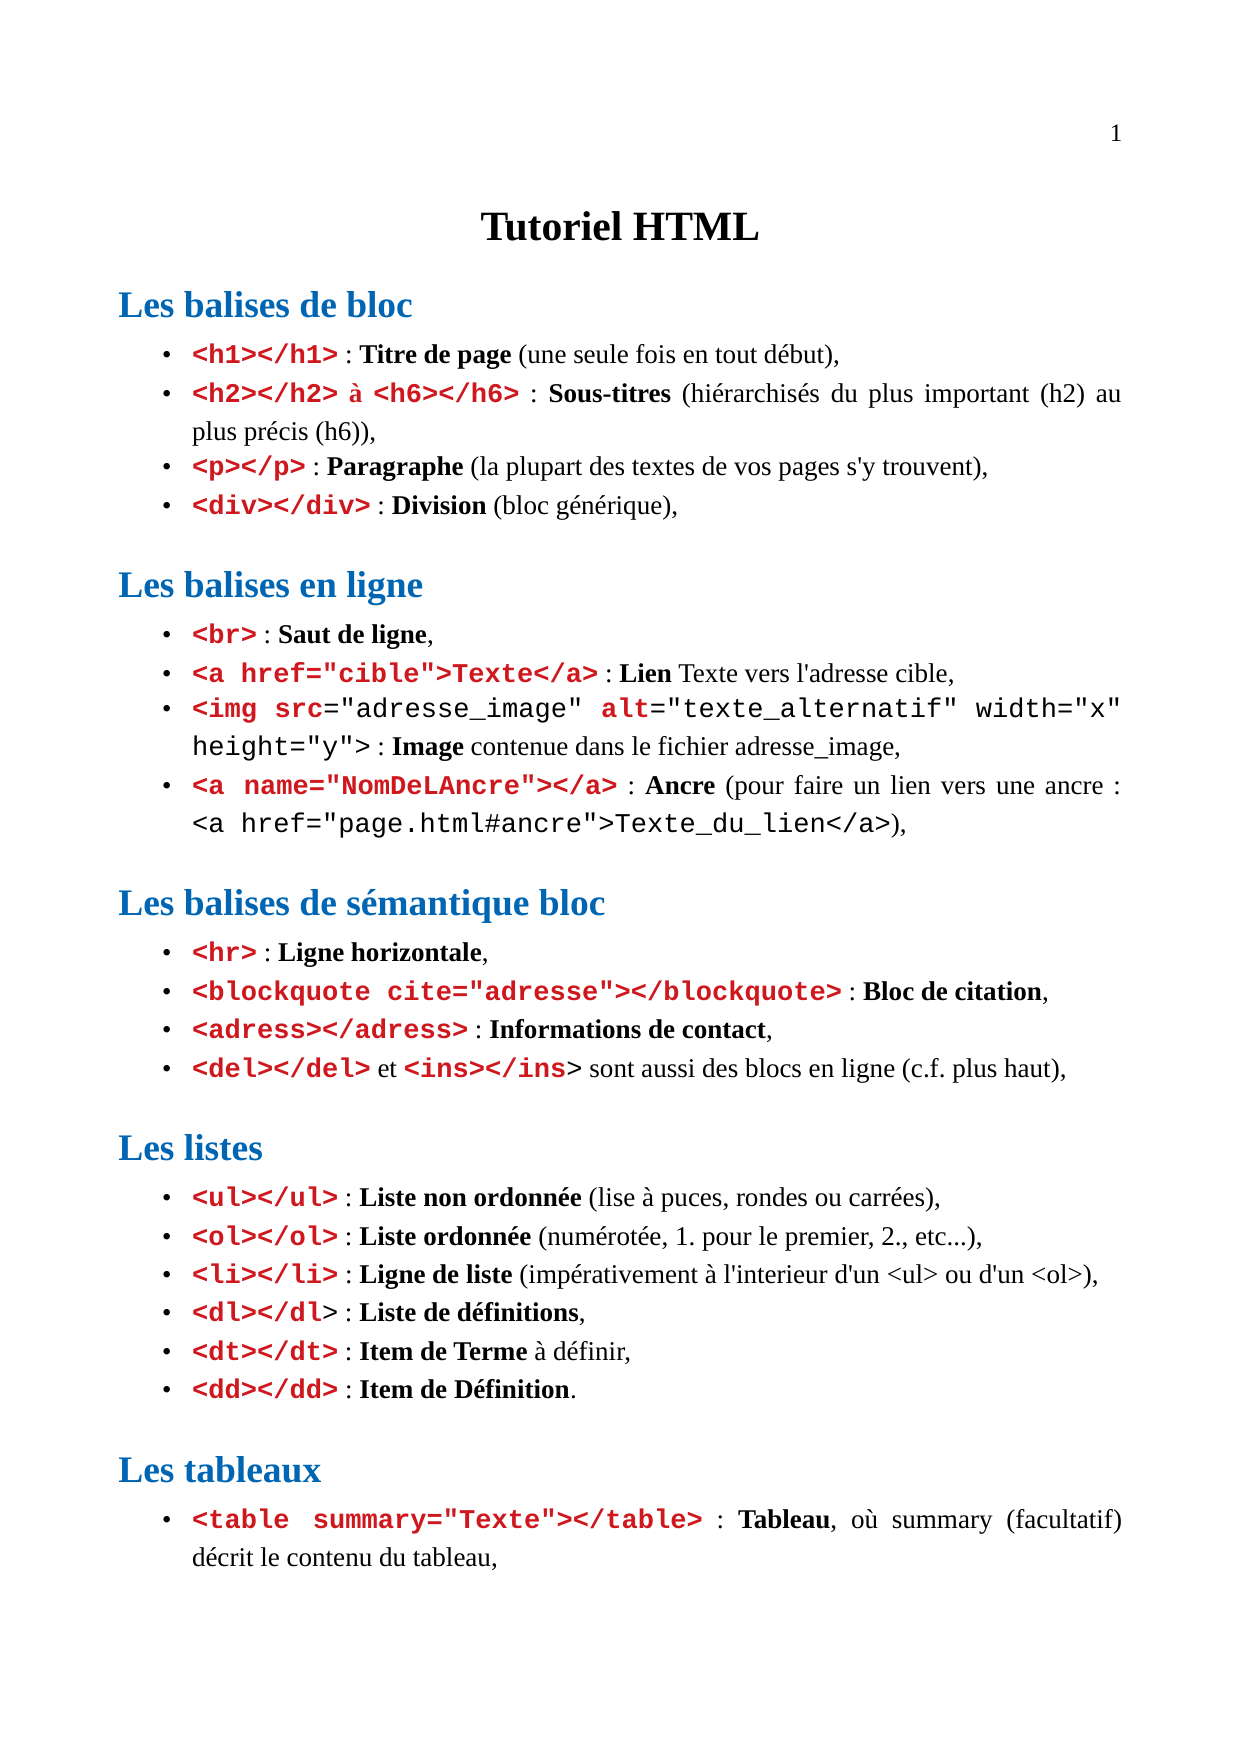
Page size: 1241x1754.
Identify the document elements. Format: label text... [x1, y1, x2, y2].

list <img src="adresse_image" alt="texte_alternatif" width="x" height="y"> : Image contenue dans le fichier adresse_image, [162, 695, 1122, 764]
subtitle Les balises en ligne [118, 563, 1122, 606]
list <del></del> et <ins></ins> sont aussi des blocs en ligne (c.f. plus haut), [162, 1052, 1122, 1085]
list <a href="cible">Texte</a> : Lien Texte vers l'adresse cible, [162, 657, 1122, 690]
list <br> : Saut de ligne, [162, 618, 1122, 652]
list <hr> : Ligne horizontale, [162, 936, 1122, 970]
list <a name="NomDeLAncre"></a> : Ancre (pour faire un lien vers une ancre : <a href="page.html#ancre">Texte_du_lien</a>), [162, 769, 1122, 840]
list <h2></h2> à <h6></h6> : Sous-titres (hiérarchisés du plus important (h2) au plus précis (h6)), [162, 377, 1122, 446]
list <dd></dd> : Item de Définition. [162, 1373, 1122, 1407]
list <li></li> : Ligne de liste (impérativement à l'interieur d'un <ul> ou d'un <ol>), [162, 1258, 1122, 1292]
subtitle Les tableaux [118, 1447, 1122, 1490]
subtitle Les balises de sémantique bloc [118, 881, 1122, 924]
list <dl></dl> : Liste de définitions, [162, 1297, 1122, 1330]
list <adress></adress> : Informations de contact, [162, 1013, 1122, 1047]
list <table summary="Texte"></table> : Tableau, où summary (facultatif) décrit le contenu du tableau, [162, 1503, 1122, 1572]
list <h1></h1> : Titre de page (une seule fois en tout début), [162, 338, 1122, 372]
subtitle Les listes [118, 1126, 1122, 1169]
list <ul></ul> : Liste non ordonnée (lise à puces, rondes ou carrées), [162, 1181, 1122, 1215]
subtitle Les balises de bloc [118, 283, 1122, 326]
list <div></div> : Division (bloc générique), [162, 489, 1122, 522]
subtitle Tutoriel HTML [118, 201, 1122, 249]
list <dt></dt> : Item de Terme à définir, [162, 1335, 1122, 1368]
list <p></p> : Paragraphe (la plupart des textes de vos pages s'y trouvent), [162, 450, 1122, 484]
list <blockquote cite="adresse"></blockquote> : Bloc de citation, [162, 975, 1122, 1008]
list <ol></ol> : Liste ordonnée (numérotée, 1. pour le premier, 2., etc...), [162, 1220, 1122, 1253]
